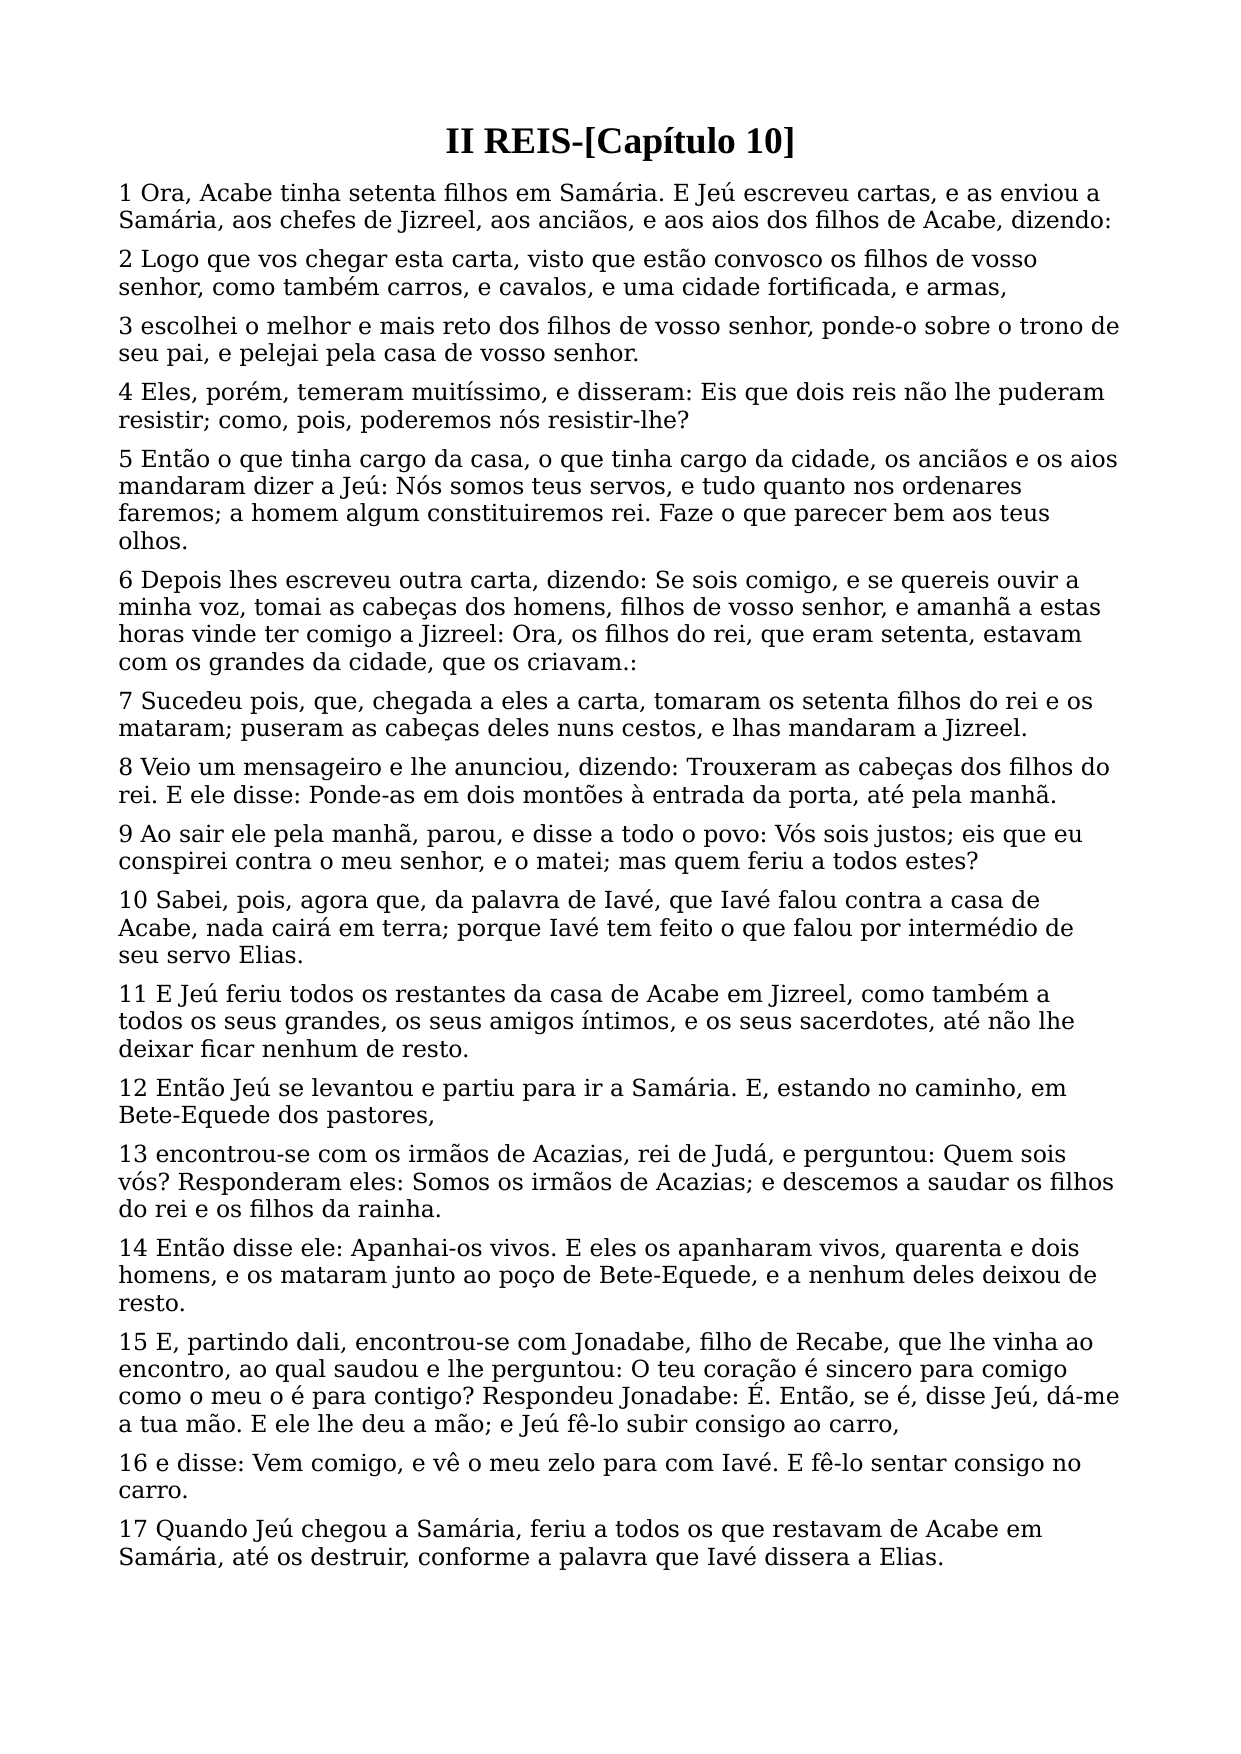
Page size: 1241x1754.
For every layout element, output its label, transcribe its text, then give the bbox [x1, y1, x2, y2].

text 17 Quando Jeú chegou a Samária, feriu a todos os que restavam de Acabe em Samária, até os destruir, conforme a palavra que Iavé dissera a Elias. [118, 1516, 1122, 1571]
text 4 Eles, porém, temeram muitíssimo, e disseram: Eis que dois reis não lhe puderam resistir; como, pois, poderemos nós resistir-lhe? [118, 379, 1122, 434]
text 9 Ao sair ele pela manhã, parou, e disse a todo o povo: Vós sois justos; eis que eu conspirei contra o meu senhor, e o matei; mas quem feriu a todos estes? [118, 821, 1122, 875]
text 14 Então disse ele: Apanhai-os vivos. E eles os apanharam vivos, quarenta e dois homens, e os mataram junto ao poço de Bete-Equede, e a nenhum deles deixou de resto. [118, 1235, 1122, 1317]
text 2 Logo que vos chegar esta carta, visto que estão convosco os filhos de vosso senhor, como também carros, e cavalos, e uma cidade fortificada, e armas, [118, 246, 1122, 301]
subtitle II REIS-[Capítulo 10] [118, 118, 1122, 161]
text 10 Sabei, pois, agora que, da palavra de Iavé, que Iavé falou contra a casa de Acabe, nada cairá em terra; porque Iavé tem feito o que falou por intermédio de seu servo Elias. [118, 887, 1122, 969]
text 13 encontrou-se com os irmãos de Acazias, rei de Judá, e perguntou: Quem sois vós? Responderam eles: Somos os irmãos de Acazias; e descemos a saudar os filhos do rei e os filhos da rainha. [118, 1141, 1122, 1223]
text 16 e disse: Vem comigo, e vê o meu zelo para com Iavé. E fê-lo sentar consigo no carro. [118, 1449, 1122, 1504]
text 7 Sucedeu pois, que, chegada a eles a carta, tomaram os setenta filhos do rei e os mataram; puseram as cabeças deles nuns cestos, e lhas mandaram a Jizreel. [118, 688, 1122, 742]
text 8 Veio um mensageiro e lhe anunciou, dizendo: Trouxeram as cabeças dos filhos do rei. E ele disse: Ponde-as em dois montões à entrada da porta, até pela manhã. [118, 754, 1122, 809]
text 5 Então o que tinha cargo da casa, o que tinha cargo da cidade, os anciãos e os aios mandaram dizer a Jeú: Nós somos teus servos, e tudo quanto nos ordenares faremos; a homem algum constituiremos rei. Faze o que parecer bem aos teus olhos. [118, 446, 1122, 555]
text 12 Então Jeú se levantou e partiu para ir a Samária. E, estando no caminho, em Bete-Equede dos pastores, [118, 1074, 1122, 1129]
text 3 escolhei o melhor e mais reto dos filhos de vosso senhor, ponde-o sobre o trono de seu pai, e pelejai pela casa de vosso senhor. [118, 313, 1122, 367]
text 1 Ora, Acabe tinha setenta filhos em Samária. E Jeú escreveu cartas, e as enviou a Samária, aos chefes de Jizreel, aos anciãos, e aos aios dos filhos de Acabe, dizendo: [118, 180, 1122, 234]
text 15 E, partindo dali, encontrou-se com Jonadabe, filho de Recabe, que lhe vinha ao encontro, ao qual saudou e lhe perguntou: O teu coração é sincero para comigo como o meu o é para contigo? Respondeu Jonadabe: É. Então, se é, disse Jeú, dá-me a tua mão. E ele lhe deu a mão; e Jeú fê-lo subir consigo ao carro, [118, 1328, 1122, 1438]
text 6 Depois lhes escreveu outra carta, dizendo: Se sois comigo, e se quereis ouvir a minha voz, tomai as cabeças dos homens, filhos de vosso senhor, e amanhã a estas horas vinde ter comigo a Jizreel: Ora, os filhos do rei, que eram setenta, estavam com os grandes da cidade, que os criavam.: [118, 567, 1122, 676]
text 11 E Jeú feriu todos os restantes da casa de Acabe em Jizreel, como também a todos os seus grandes, os seus amigos íntimos, e os seus sacerdotes, até não lhe deixar ficar nenhum de resto. [118, 981, 1122, 1063]
